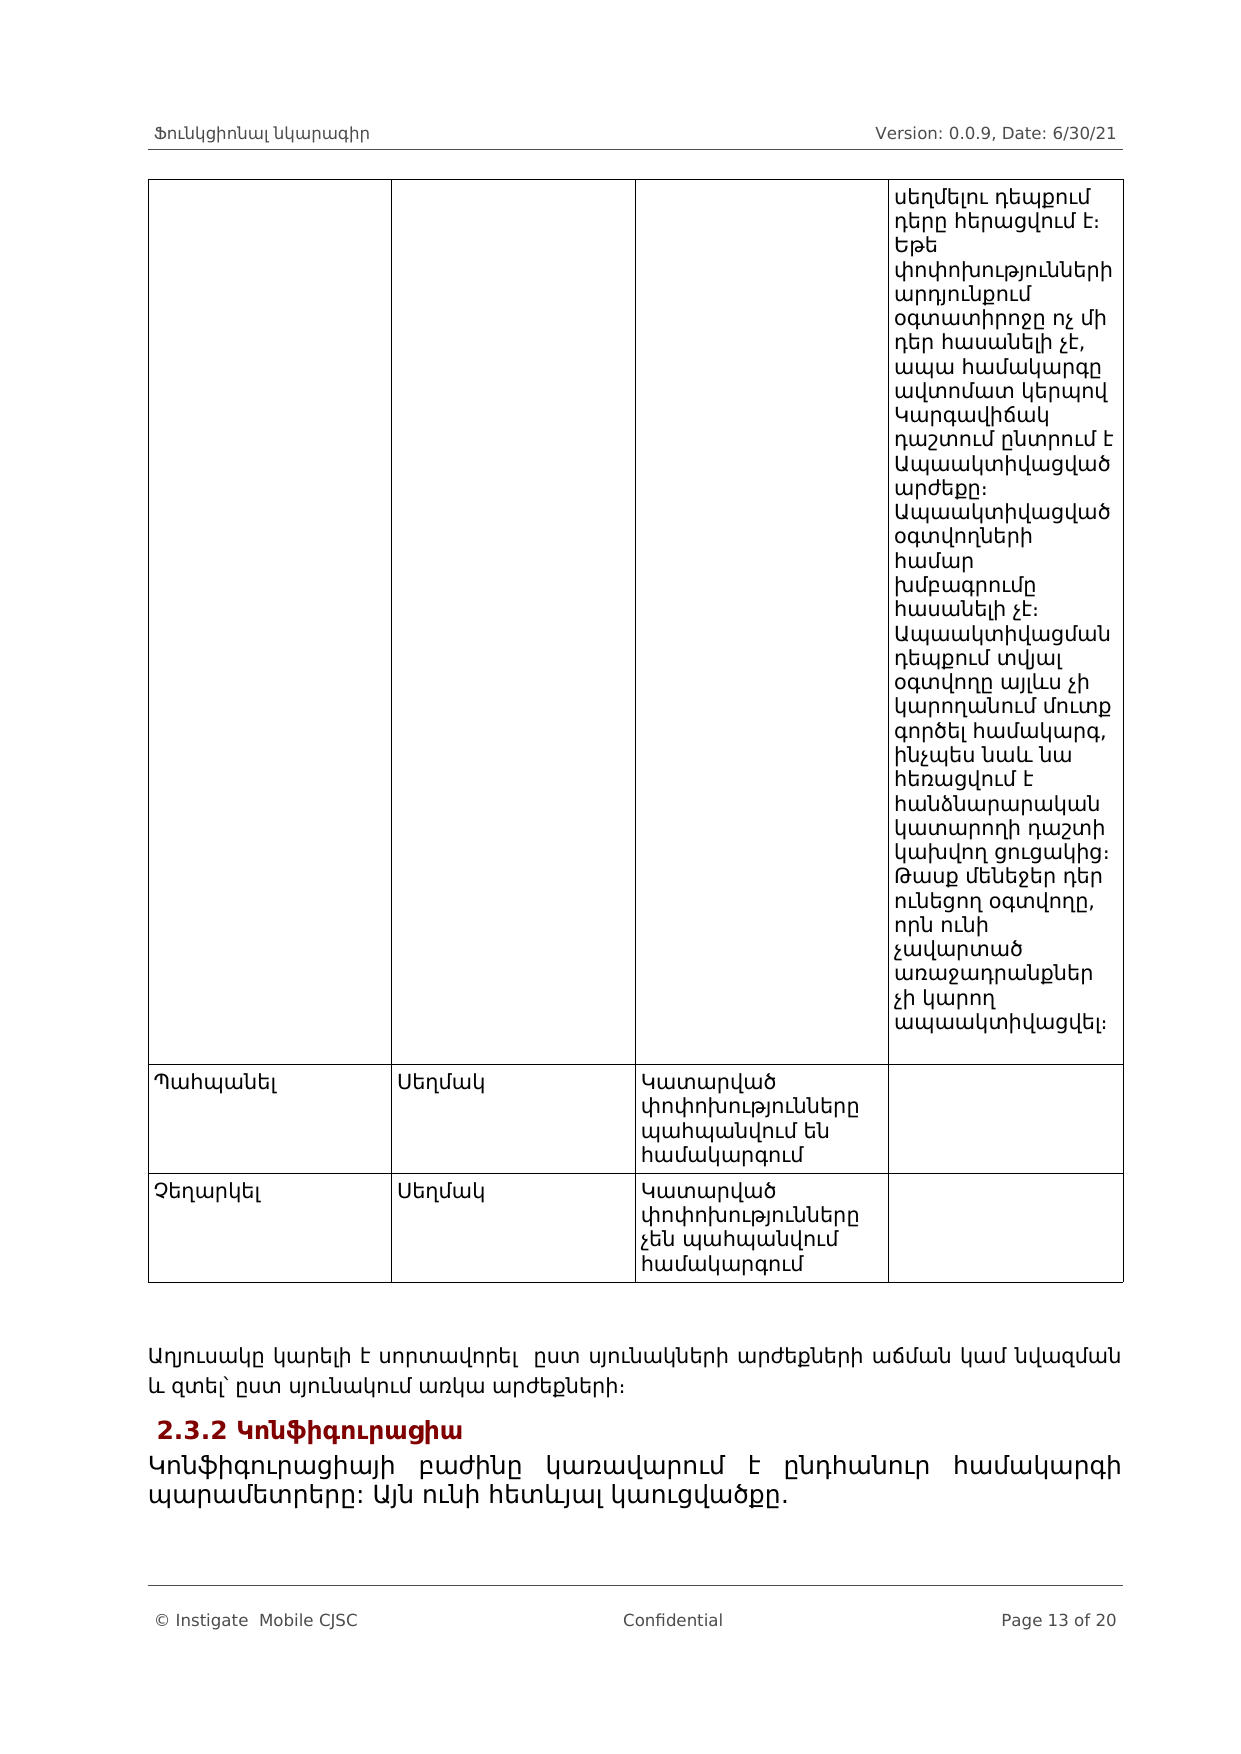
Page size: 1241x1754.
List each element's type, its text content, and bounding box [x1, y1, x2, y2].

text Կոնֆիգուրացիայի բաժինը կառավարում է ընդհանուր համակարգի պարամետրերը: Այն ունի հետևյալ կաուցվածքը․ [148, 1451, 1123, 1510]
table_cell Կատարված փոփոխությունները չեն պահպանվում համակարգում [636, 1174, 888, 1282]
table_cell Սեղմակ [392, 1065, 635, 1173]
table_cell [636, 180, 888, 1064]
table_cell Պահպանել [149, 1065, 391, 1173]
table_cell [889, 1065, 1123, 1173]
table_cell Չեղարկել [149, 1174, 391, 1282]
text Աղյուսակը կարելի է սորտավորել ըստ սյունակների արժեքների աճման կամ նվազման և զտել՝ ըստ սյունակում առկա արժեքների։ [148, 1344, 1123, 1398]
table_cell [392, 180, 635, 1064]
subtitle 2.3.2 Կոնֆիգուրացիա [148, 1416, 1123, 1445]
table_cell Կատարված փոփոխությունները պահպանվում են համակարգում [636, 1065, 888, 1173]
table_cell [889, 1174, 1123, 1282]
table_cell [149, 180, 391, 1064]
table_cell սեղմելու դեպքում դերը հերացվում է։ Եթե փոփոխությունների արդյունքում օգտատիրոջը ոչ մի դեր հասանելի չէ, ապա համակարգը ավտոմատ կերպով Կարգավիճակ դաշտում ընտրում է Ապաակտիվացված արժեքը։ Ապաակտիվացված օգտվողների համար խմբագրումը հասանելի չէ։ Ապաակտիվացման դեպքում տվյալ օգտվողը այլևս չի կարողանում մուտք գործել համակարգ, ինչպես նաև նա հեռացվում է հանձնարարական կատարողի դաշտի կախվող ցուցակից։ Թասք մենեջեր դեր ունեցող օգտվողը, որն ունի չավարտած առաջադրանքներ չի կարող ապաակտիվացվել։ [889, 180, 1123, 1064]
table_cell Սեղմակ [392, 1174, 635, 1282]
